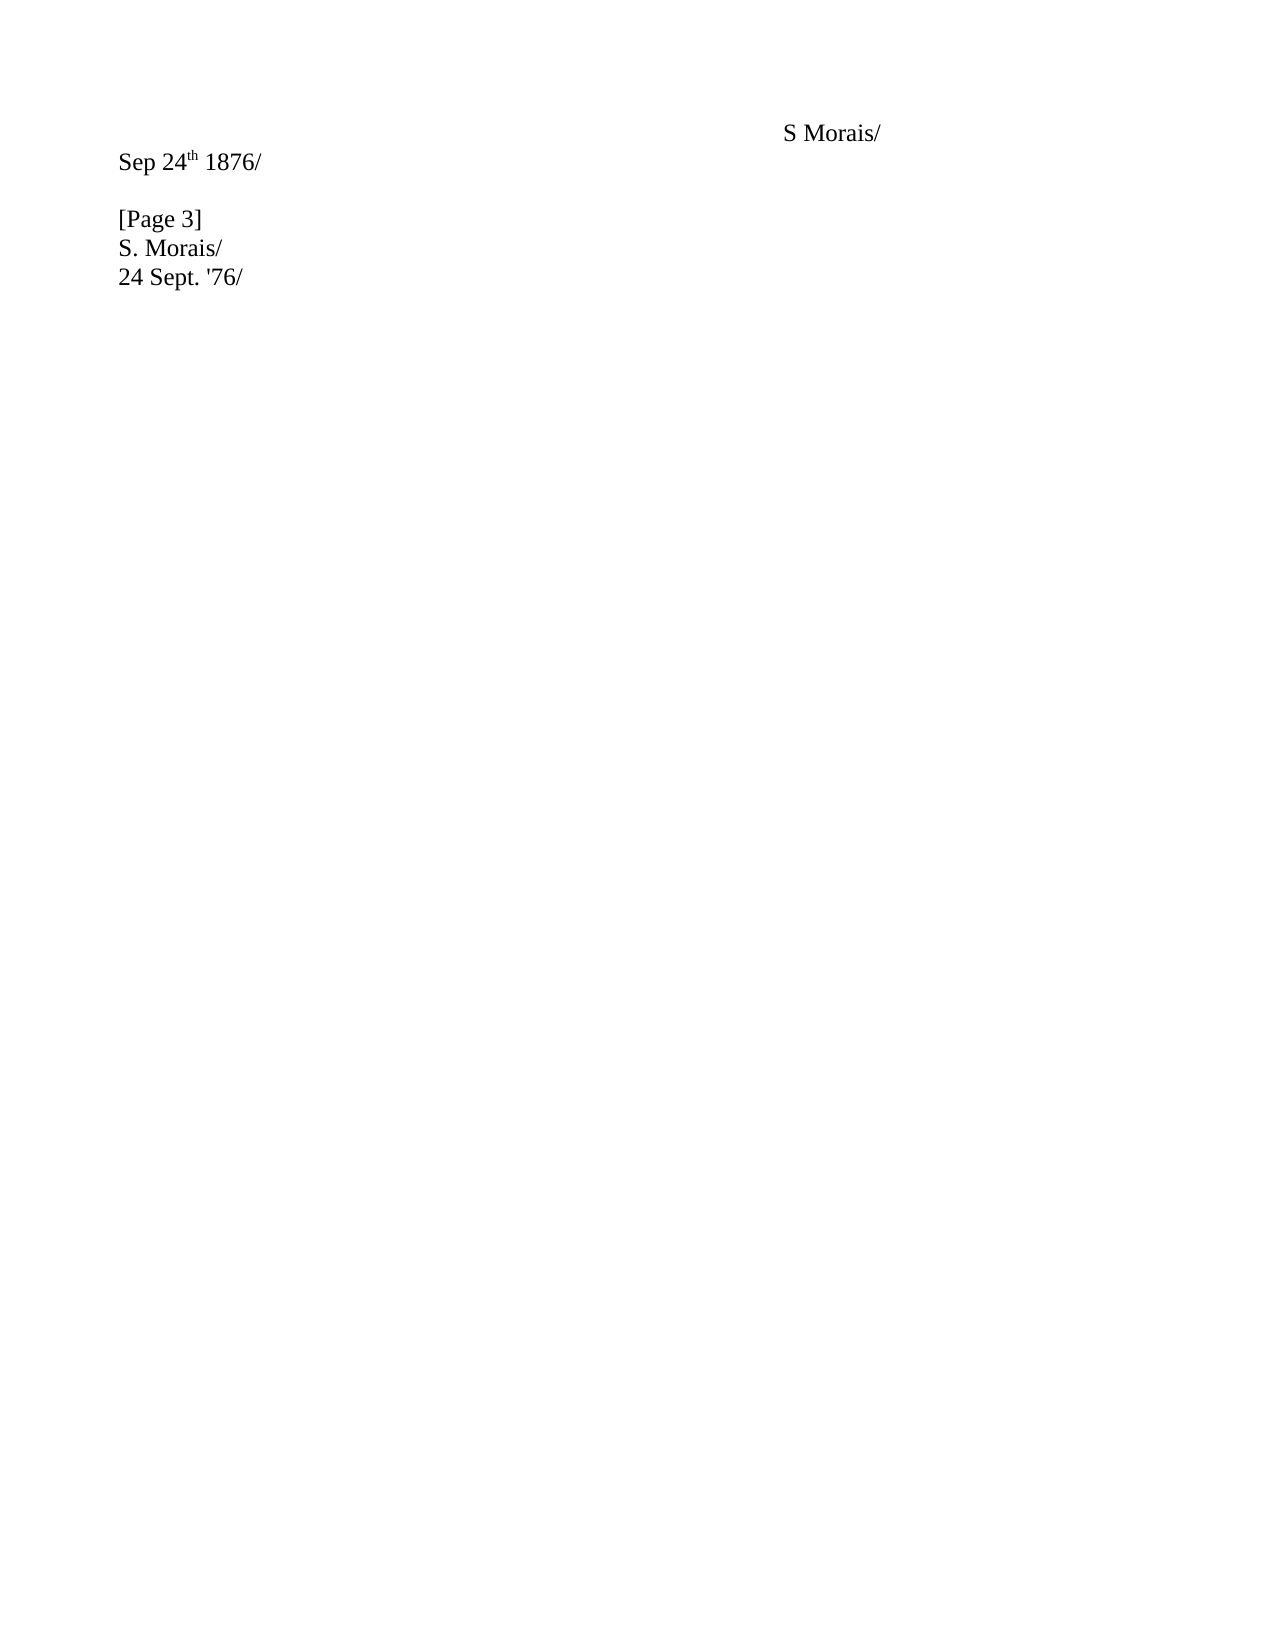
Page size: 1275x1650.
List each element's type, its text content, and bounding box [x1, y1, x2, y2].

text Sep 24th 1876/ [118, 147, 1157, 176]
text 24 Sept. '76/ [118, 262, 1157, 291]
text S Morais/ [118, 118, 1157, 147]
text [Page 3] [118, 204, 1157, 233]
text S. Morais/ [118, 233, 1157, 262]
